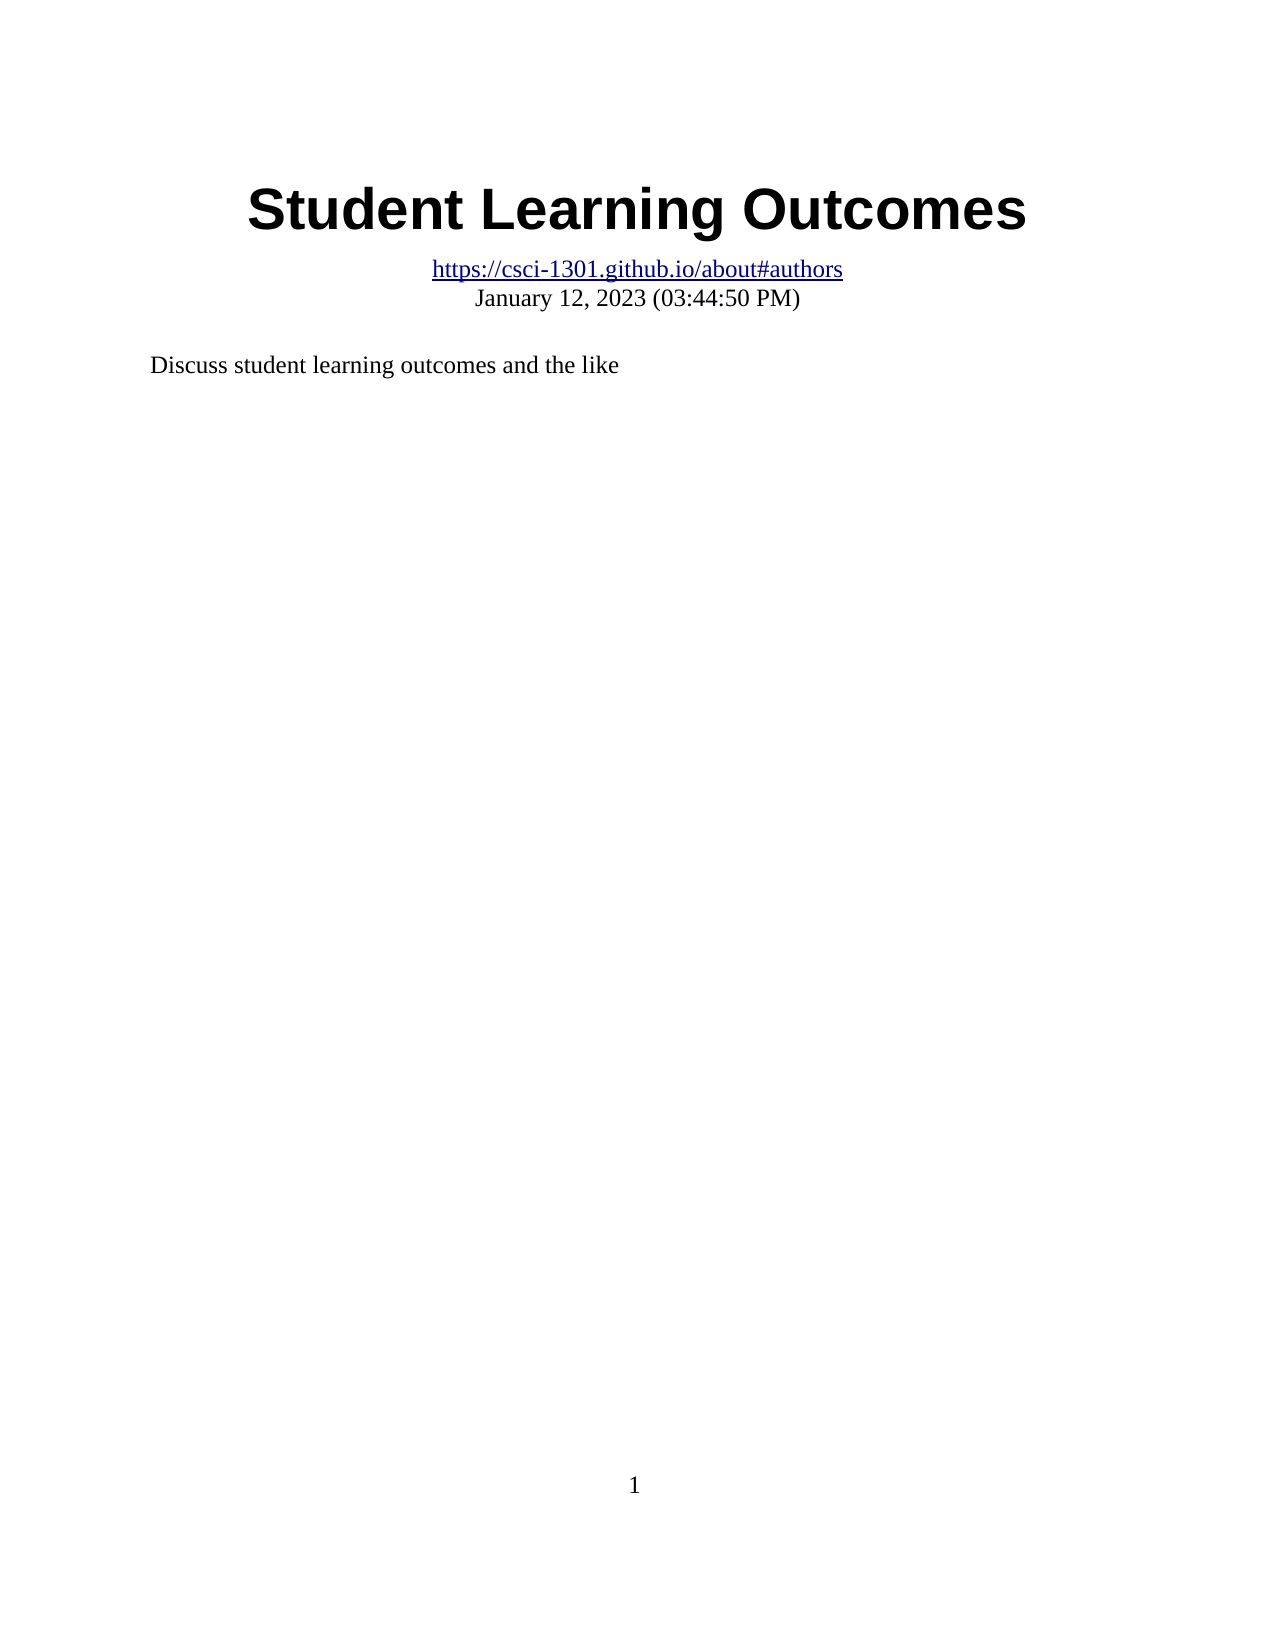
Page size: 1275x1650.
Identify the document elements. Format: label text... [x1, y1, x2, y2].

text https://csci-1301.github.io/about#authors [150, 254, 1125, 283]
text January 12, 2023 (03:44:50 PM) [150, 283, 1125, 312]
text Discuss student learning outcomes and the like [150, 350, 1125, 378]
title Student Learning Outcomes [150, 175, 1125, 242]
